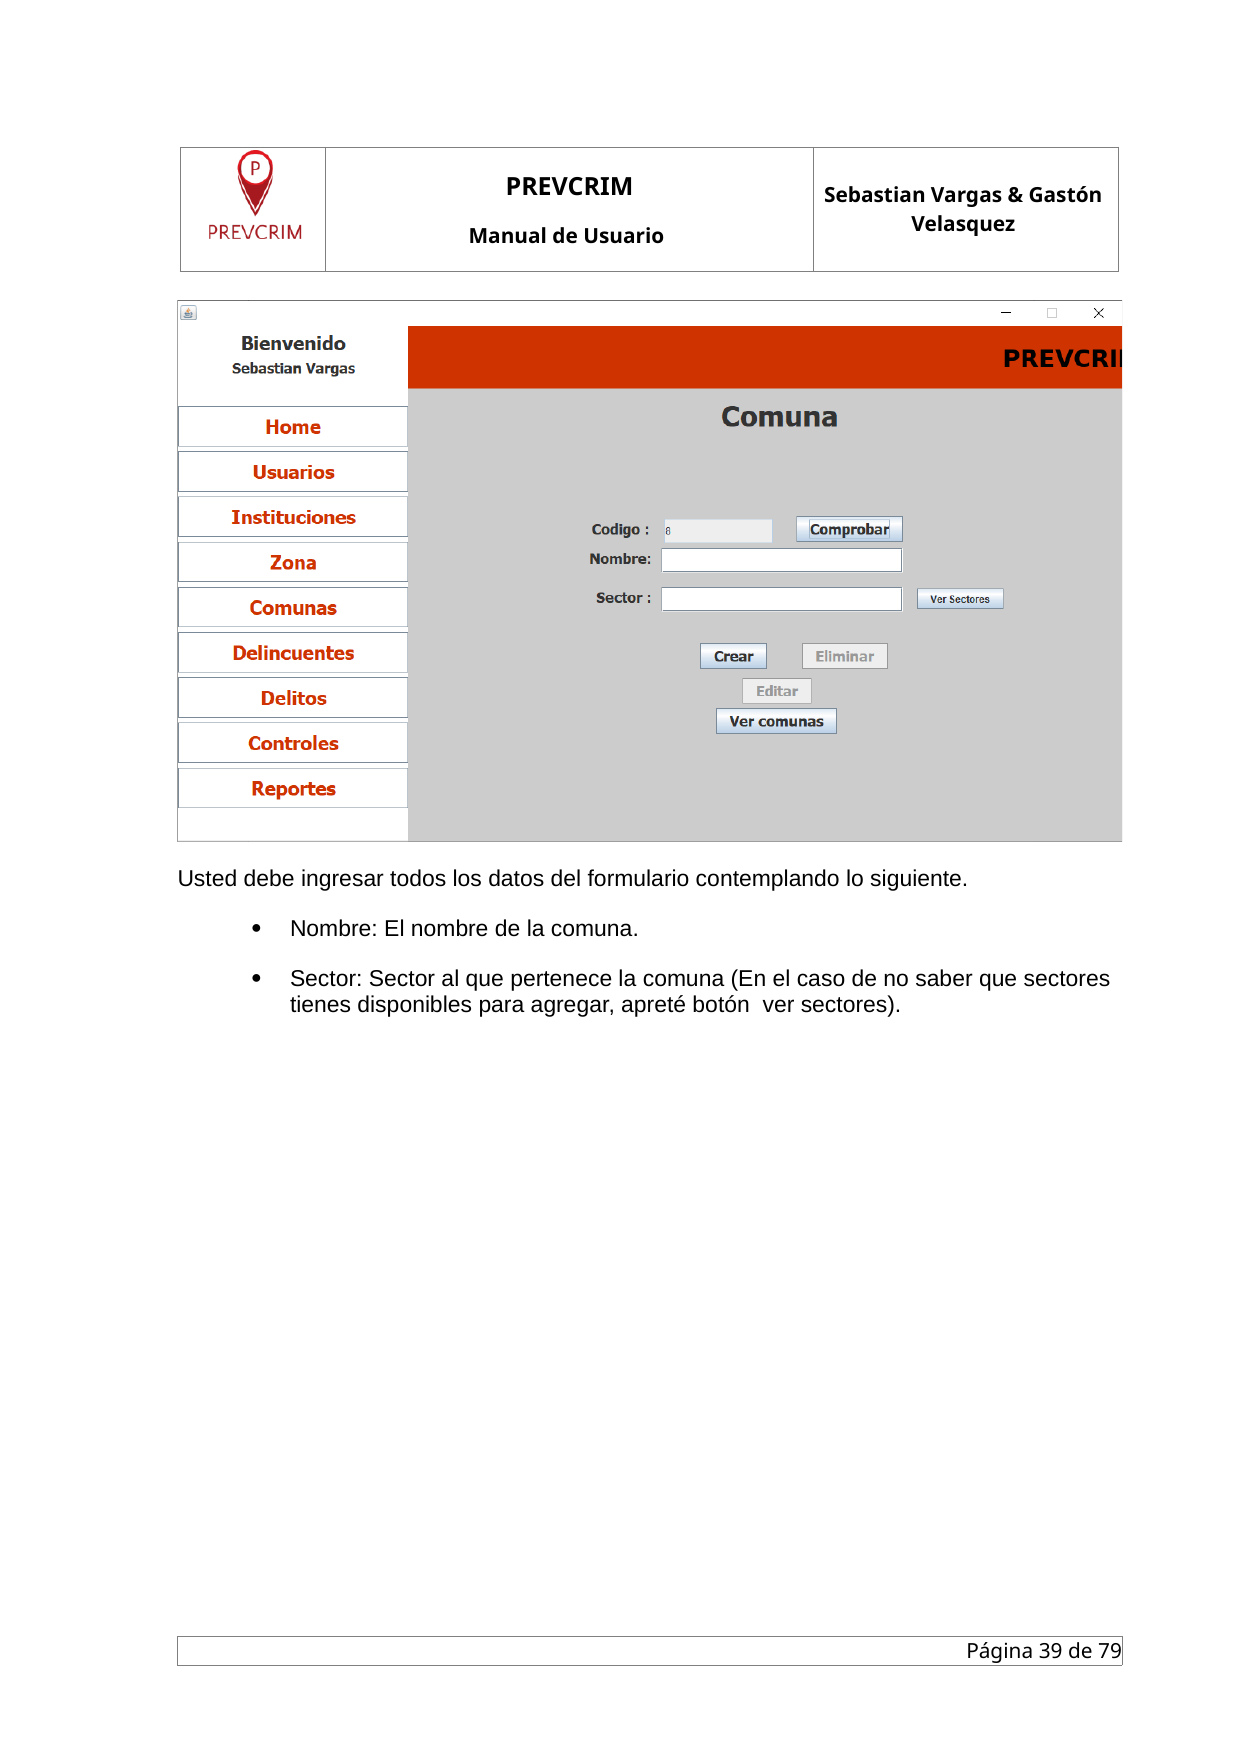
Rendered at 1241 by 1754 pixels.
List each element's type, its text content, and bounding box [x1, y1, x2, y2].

list Sector: Sector al que pertenece la comuna (En el caso de no saber que sectores tienes disponibles para agregar, apreté botón ver sectores). [252, 965, 1122, 1018]
list Nombre: El nombre de la comuna. [252, 915, 1122, 941]
text Usted debe ingresar todos los datos del formulario contemplando lo siguiente. [177, 865, 1122, 891]
